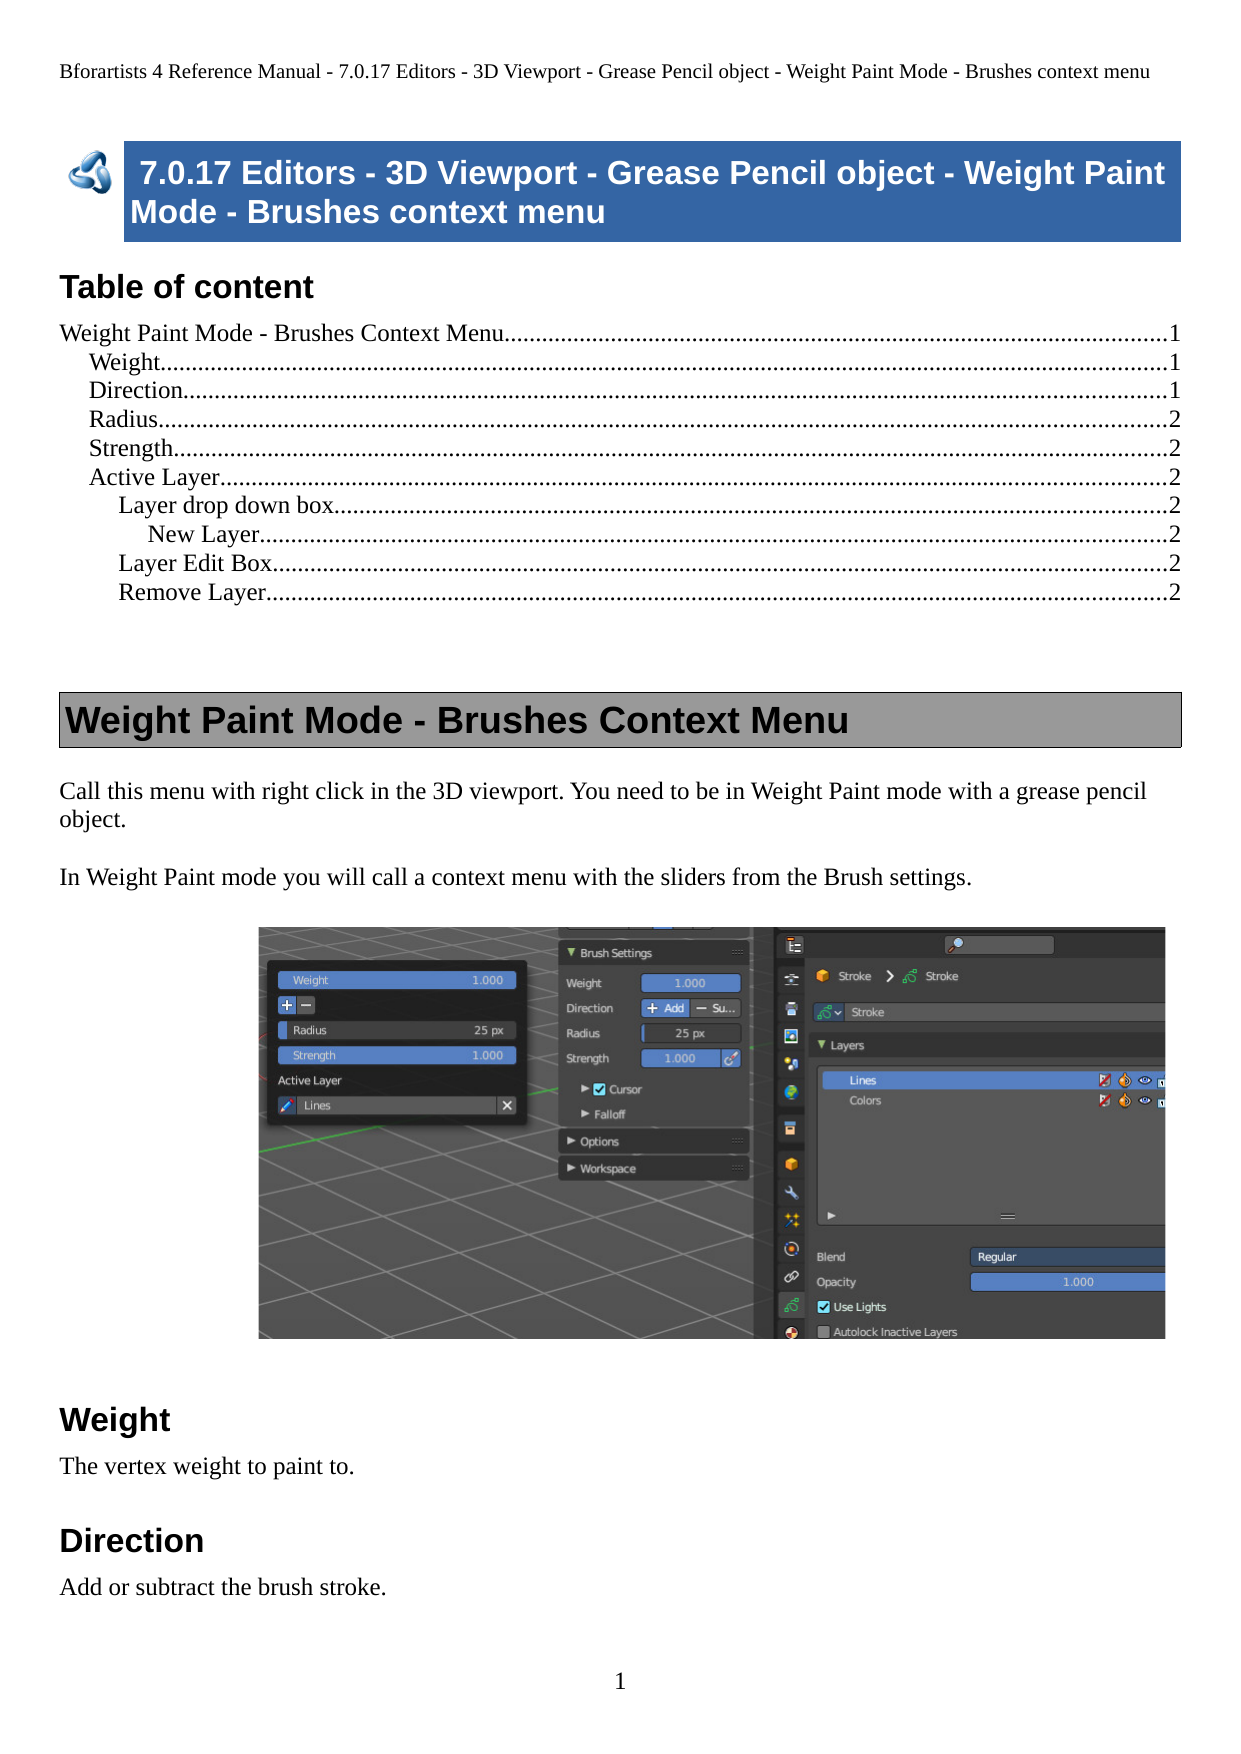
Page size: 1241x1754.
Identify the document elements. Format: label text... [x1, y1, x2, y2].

text Remove Layer 2 [118, 577, 1181, 605]
picture [65, 147, 114, 197]
text Strength 2 [88, 433, 1181, 462]
picture [258, 927, 1166, 1339]
text In Weight Paint mode you will call a context menu with the sliders from the Brush settings. [59, 862, 1181, 891]
text The vertex weight to paint to. [59, 1451, 1181, 1480]
text Add or subtract the brush stroke. [59, 1572, 1181, 1601]
text Weight Paint Mode - Brushes Context Menu 1 [59, 318, 1181, 347]
subtitle Weight [59, 1400, 1181, 1439]
text Radius 2 [88, 404, 1181, 433]
text Weight 1 [88, 347, 1181, 375]
table_header 7.0.17 Editors - 3D Viewport - Grease Pencil object - Weight Paint Mode - Brushes context menu [124, 141, 1181, 242]
text Call this menu with right click in the 3D viewport. You need to be in Weight Paint mode with a grease pencil object. [59, 776, 1181, 833]
table_header [59, 141, 124, 242]
text New Layer 2 [147, 519, 1181, 548]
table_header Weight Paint Mode - Brushes Context Menu [60, 693, 1181, 747]
text Layer drop down box 2 [118, 490, 1181, 519]
subtitle Direction [59, 1521, 1181, 1560]
text Direction 1 [88, 375, 1181, 404]
text Layer Edit Box 2 [118, 548, 1181, 577]
subtitle Table of content [59, 267, 1181, 305]
text Active Layer 2 [88, 462, 1181, 490]
